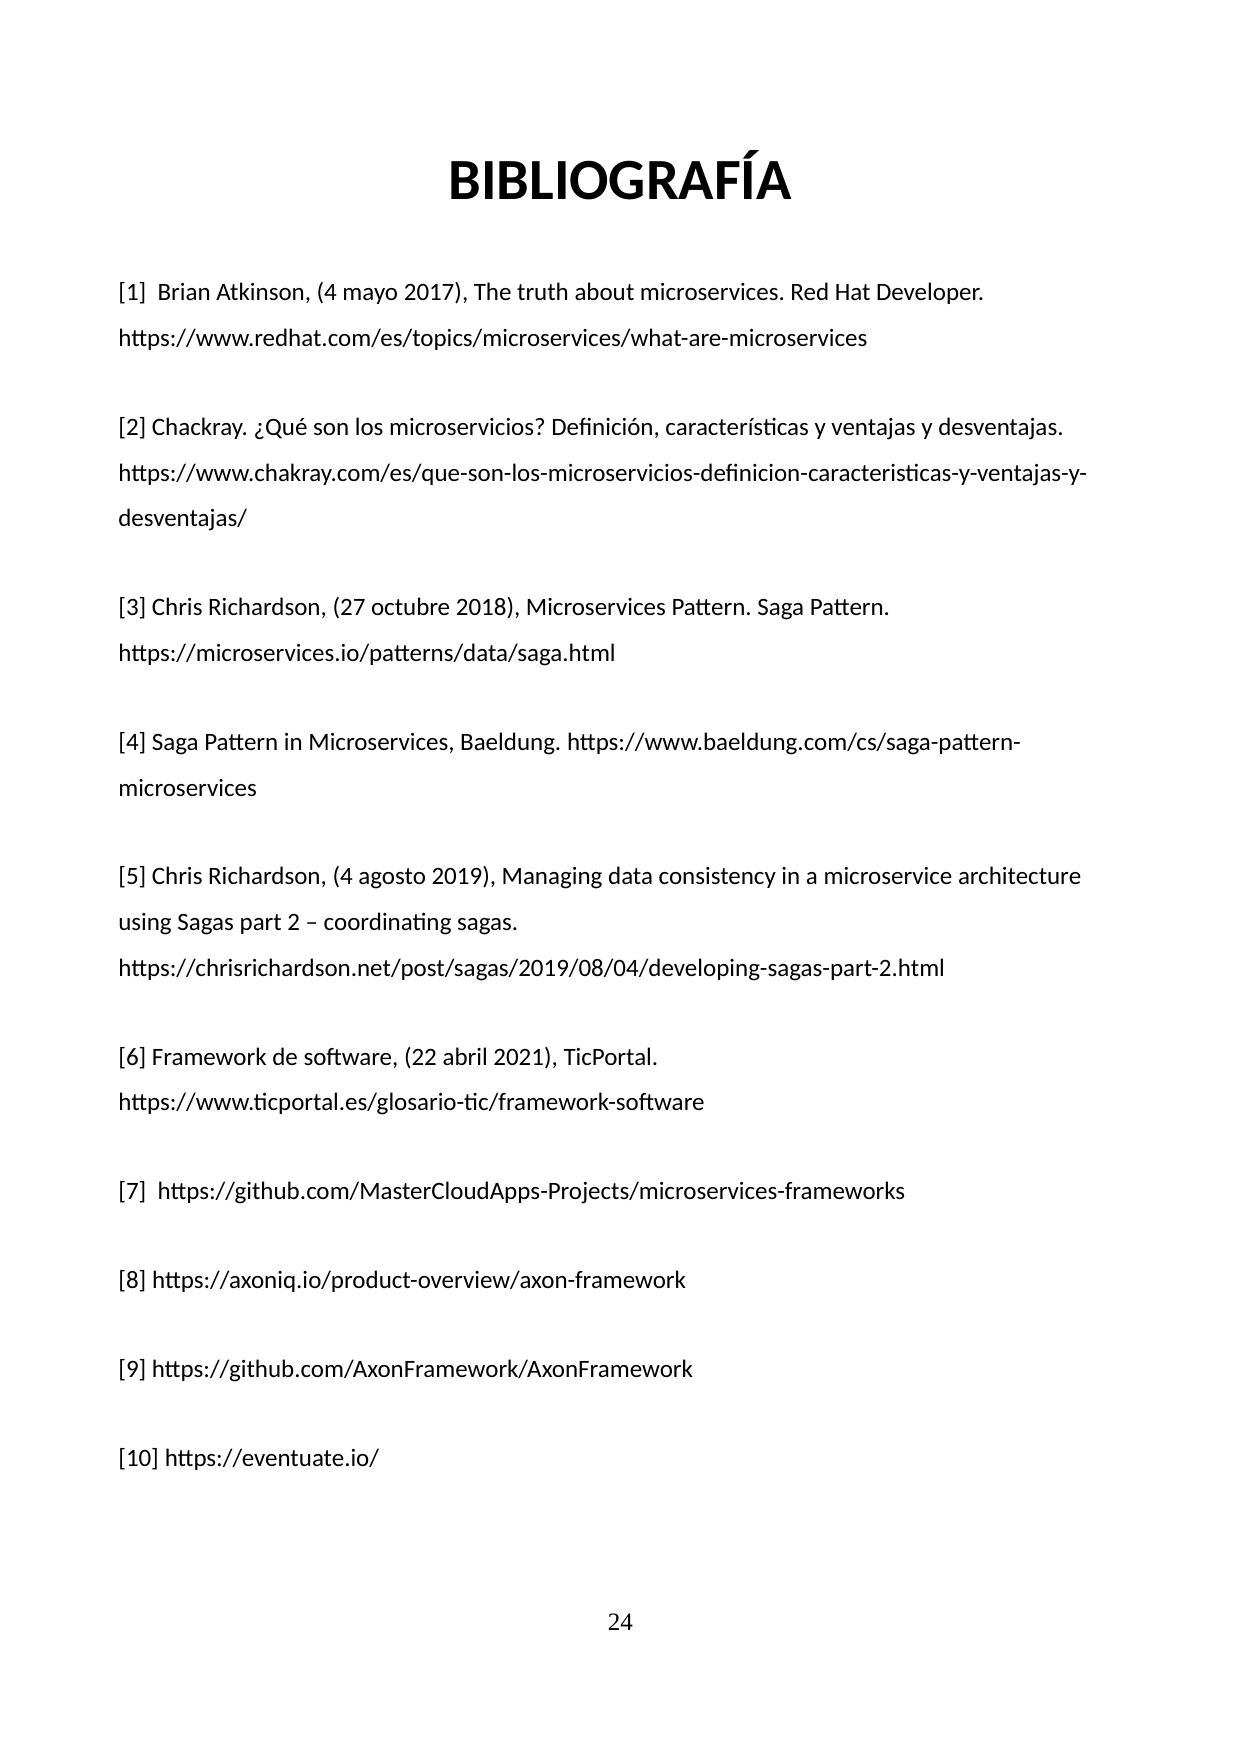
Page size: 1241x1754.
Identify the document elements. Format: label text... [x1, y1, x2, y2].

text [6] Framework de software, (22 abril 2021), TicPortal. https://www.ticportal.es/glosario-tic/framework-software [118, 1041, 1122, 1117]
text [10] https://eventuate.io/ [118, 1442, 1122, 1472]
text [4] Saga Pattern in Microservices, Baeldung. https://www.baeldung.com/cs/saga-pattern-microservices [118, 726, 1122, 802]
text [9] https://github.com/AxonFramework/AxonFramework [118, 1353, 1122, 1384]
text [2] Chackray. ¿Qué son los microservicios? Definición, características y ventajas y desventajas. https://www.chakray.com/es/que-son-los-microservicios-definicion-caracteristicas-y-ventajas-y-desventajas/ [118, 411, 1122, 533]
text [1] Brian Atkinson, (4 mayo 2017), The truth about microservices. Red Hat Developer. https://www.redhat.com/es/topics/microservices/what-are-microservices [118, 276, 1122, 353]
text [5] Chris Richardson, (4 agosto 2019), Managing data consistency in a microservice architecture using Sagas part 2 – coordinating sagas. https://chrisrichardson.net/post/sagas/2019/08/04/developing-sagas-part-2.html [118, 861, 1122, 982]
text [3] Chris Richardson, (27 octubre 2018), Microservices Pattern. Saga Pattern. https://microservices.io/patterns/data/saga.html [118, 591, 1122, 668]
text [7] https://github.com/MasterCloudApps-Projects/microservices-frameworks [118, 1175, 1122, 1206]
text [8] https://axoniq.io/product-overview/axon-framework [118, 1264, 1122, 1295]
subtitle BIBLIOGRAFÍA [118, 143, 1122, 214]
